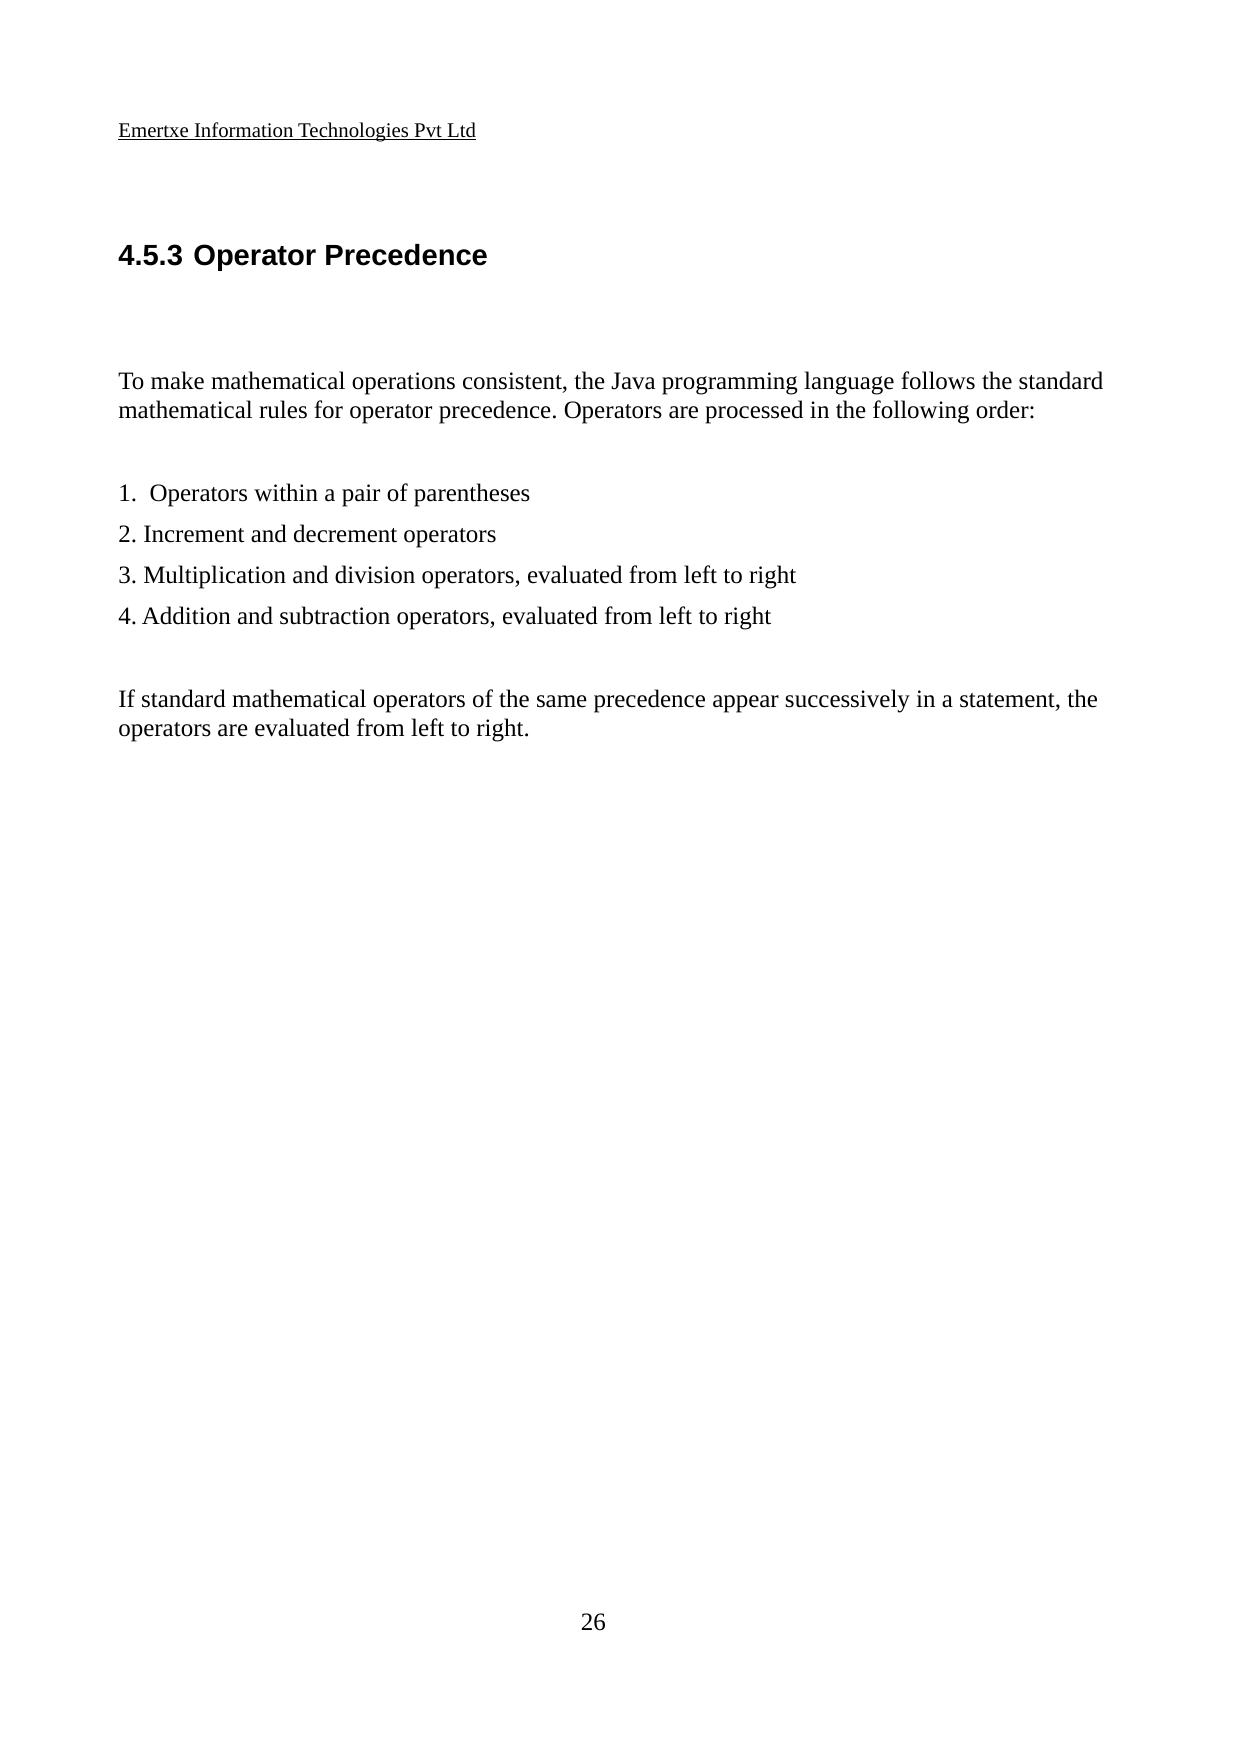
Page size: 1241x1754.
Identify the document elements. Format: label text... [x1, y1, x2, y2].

text 4. Addition and subtraction operators, evaluated from left to right [118, 601, 1122, 630]
text 3. Multiplication and division operators, evaluated from left to right [118, 560, 1122, 589]
subtitle Operator Precedence [118, 238, 1122, 271]
text 2. Increment and decrement operators [118, 519, 1122, 548]
text If standard mathematical operators of the same precedence appear successively in a statement, the operators are evaluated from left to right. [118, 684, 1122, 741]
text To make mathematical operations consistent, the Java programming language follows the standard mathematical rules for operator precedence. Operators are processed in the following order: [118, 366, 1122, 424]
text 1. Operators within a pair of parentheses [118, 478, 1122, 506]
